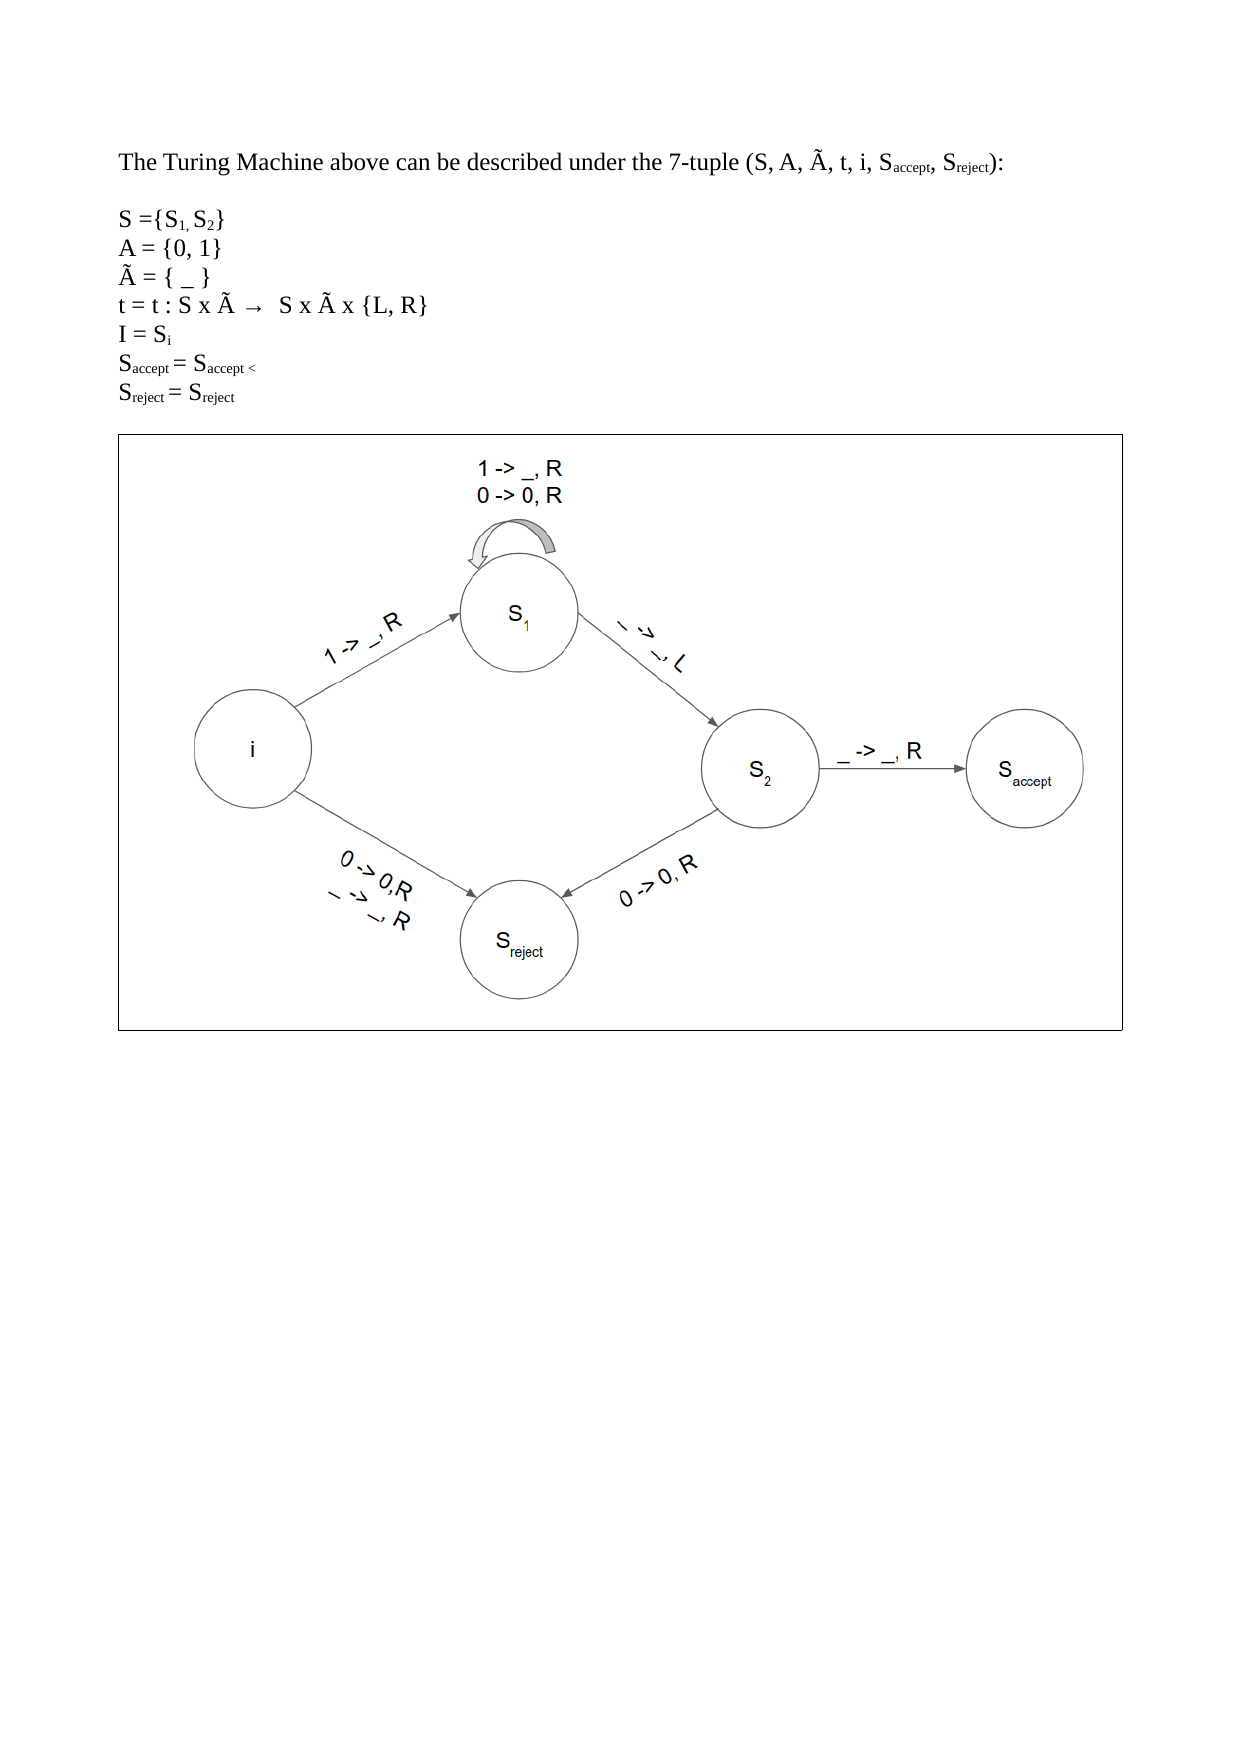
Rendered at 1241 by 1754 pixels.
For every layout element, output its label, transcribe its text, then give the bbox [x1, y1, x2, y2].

text I = Si [118, 319, 1122, 348]
text Sreject = Sreject [118, 377, 1122, 406]
text The Turing Machine above can be described under the 7-tuple (S, A, Ã, t, i, Saccept, Sreject): [118, 147, 1122, 176]
text Saccept = Saccept < [118, 348, 1122, 377]
text S ={S1, S2} [118, 204, 1122, 233]
text A = {0, 1} [118, 233, 1122, 262]
picture [121, 437, 1119, 1027]
text Ã = { _ } [118, 262, 1122, 291]
text t = t : S x Ã → S x Ã x {L, R} [118, 291, 1122, 319]
